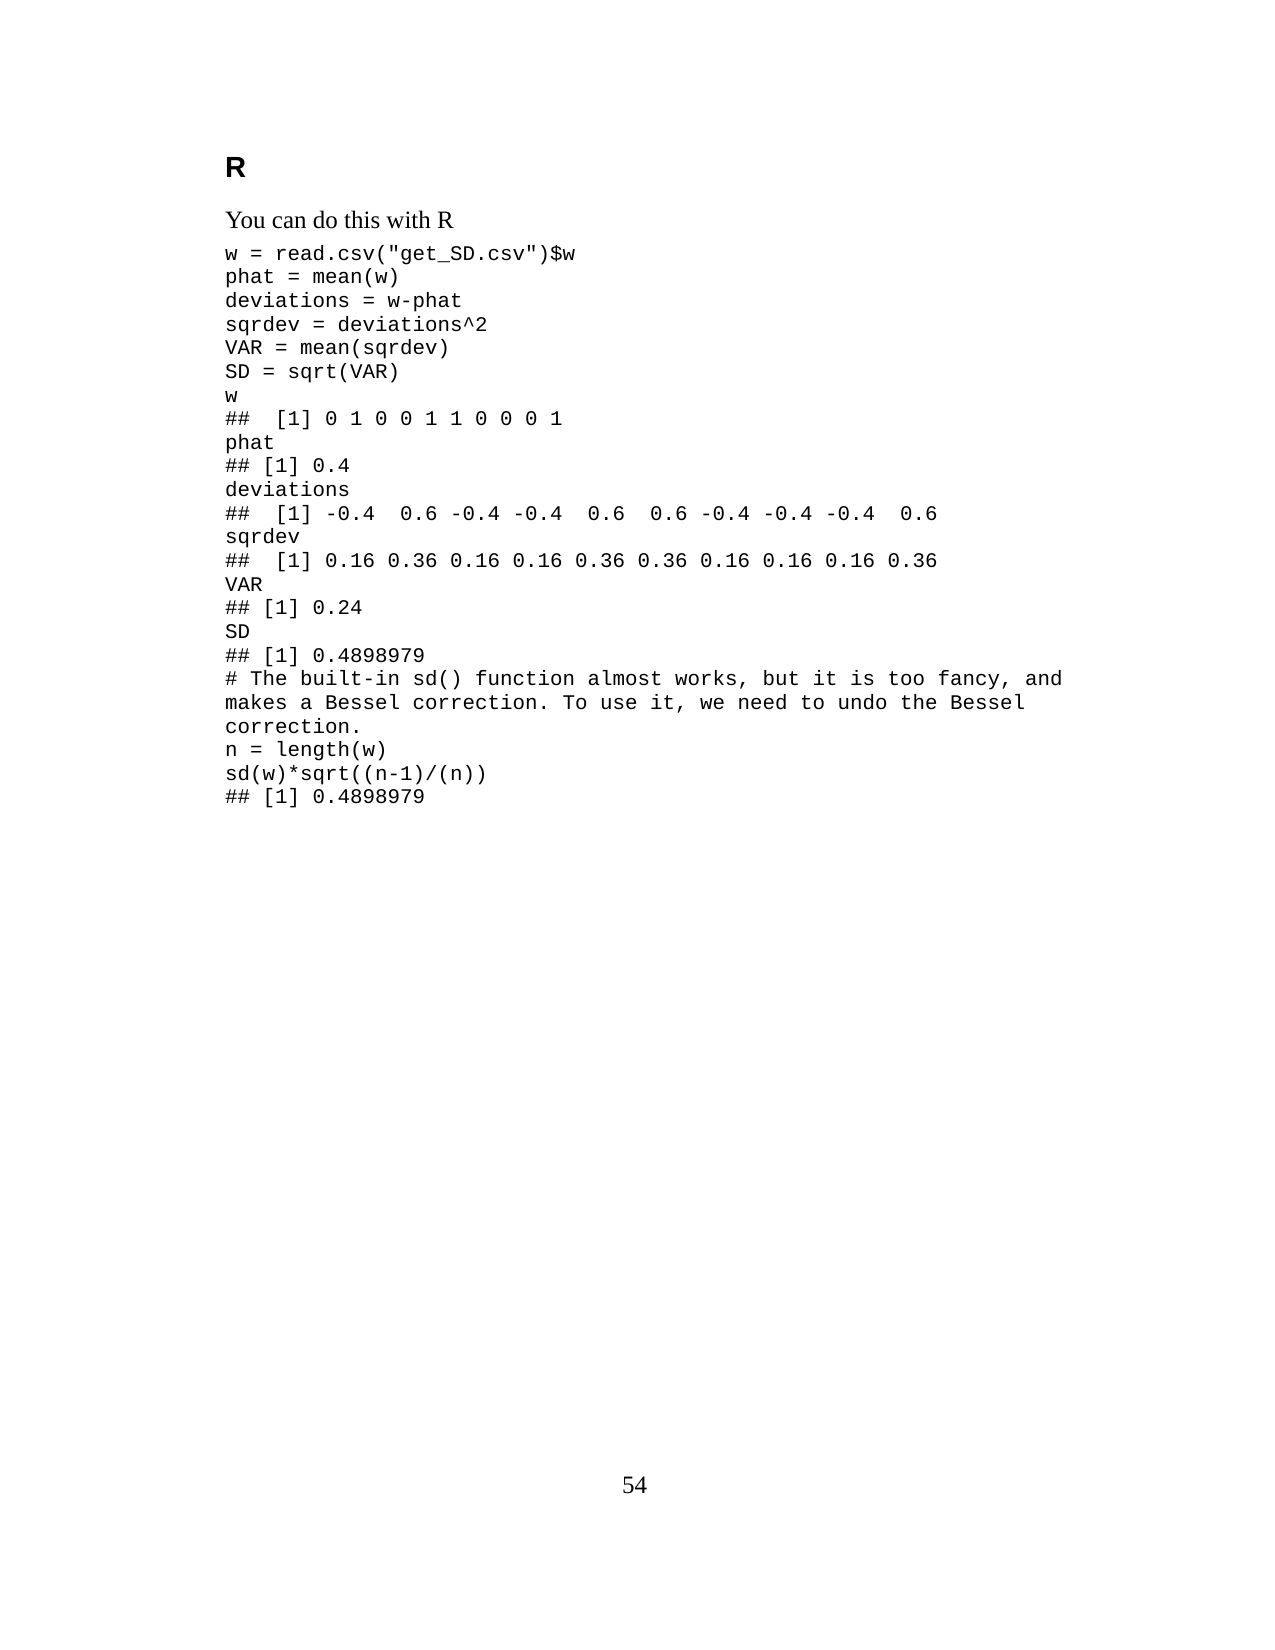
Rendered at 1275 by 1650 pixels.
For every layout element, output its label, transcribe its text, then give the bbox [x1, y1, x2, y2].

list deviations [187, 479, 1125, 503]
subtitle R [187, 150, 1125, 183]
list VAR [187, 574, 1125, 597]
list ## [1] 0.16 0.36 0.16 0.16 0.36 0.36 0.16 0.16 0.16 0.36 [187, 550, 1125, 574]
list n = length(w) [187, 739, 1125, 763]
list w [187, 384, 1125, 408]
list deviations = w-phat [187, 290, 1125, 314]
list sqrdev = deviations^2 [187, 314, 1125, 337]
list VAR = mean(sqrdev) [187, 337, 1125, 361]
list ## [1] 0 1 0 0 1 1 0 0 0 1 [187, 408, 1125, 432]
list phat = mean(w) [187, 266, 1125, 290]
list sqrdev [187, 526, 1125, 550]
list SD = sqrt(VAR) [187, 361, 1125, 384]
list ## [1] -0.4 0.6 -0.4 -0.4 0.6 0.6 -0.4 -0.4 -0.4 0.6 [187, 503, 1125, 526]
list ## [1] 0.4 [187, 456, 1125, 479]
list w = read.csv("get_SD.csv")$w [187, 243, 1125, 266]
list ## [1] 0.4898979 [187, 787, 1125, 810]
list sd(w)*sqrt((n-1)/(n)) [187, 763, 1125, 787]
list You can do this with R [187, 205, 1125, 234]
list ## [1] 0.4898979 [187, 645, 1125, 668]
list SD [187, 621, 1125, 645]
list phat [187, 432, 1125, 456]
list # The built-in sd() function almost works, but it is too fancy, and makes a Bessel correction. To use it, we need to undo the Bessel correction. [187, 668, 1125, 739]
list ## [1] 0.24 [187, 597, 1125, 621]
